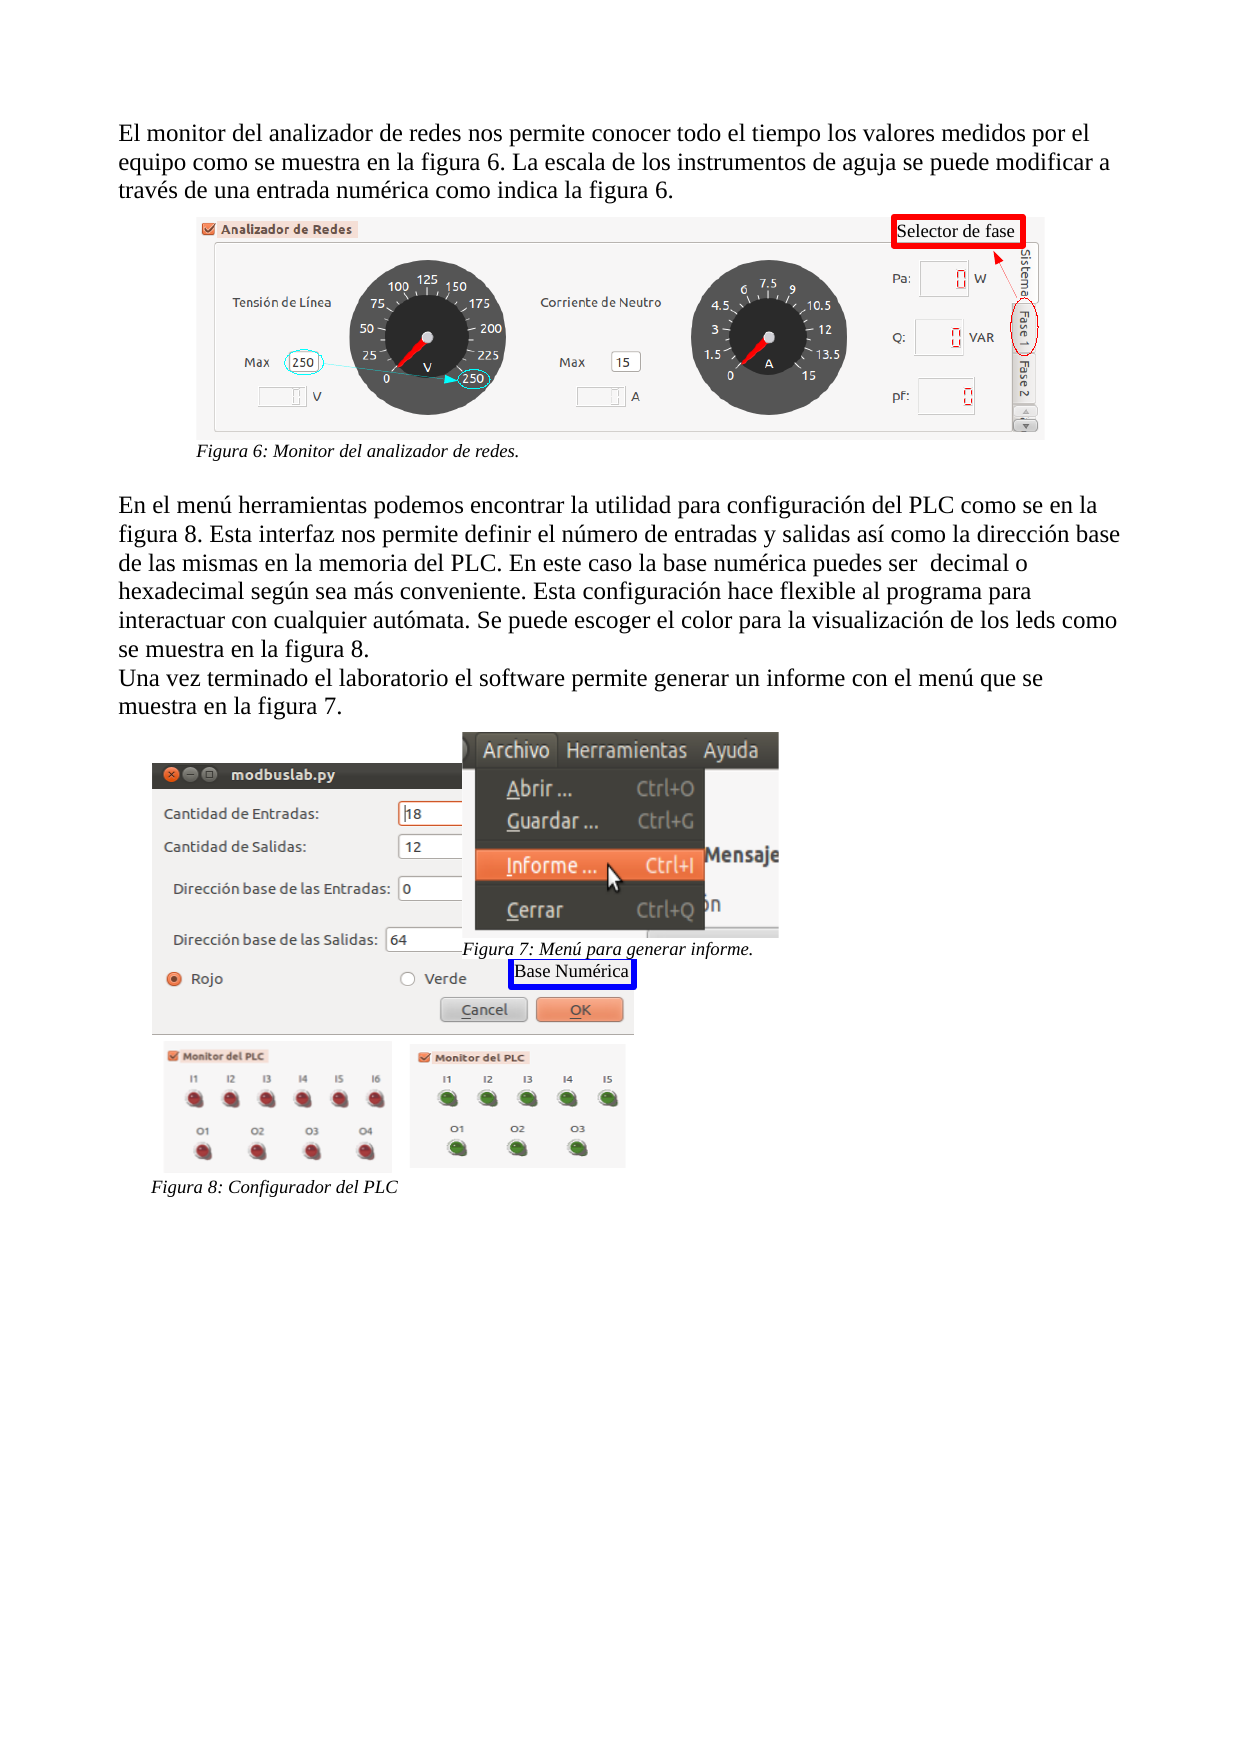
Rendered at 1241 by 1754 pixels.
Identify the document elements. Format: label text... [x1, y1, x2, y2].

text Figura 6: Monitor del analizador de redes. [196, 440, 1044, 461]
text Una vez terminado el laboratorio el software permite generar un informe con el menú que se muestra en la figura 7. [118, 663, 1122, 720]
text Figura 7: Menú para generar informe. [462, 938, 778, 959]
picture [514, 960, 631, 984]
picture [897, 220, 1020, 243]
picture [151, 732, 779, 1176]
picture [196, 217, 1045, 440]
text En el menú herramientas podemos encontrar la utilidad para configuración del PLC como se en la figura 8. Esta interfaz nos permite definir el número de entradas y salidas así como la dirección base de las mismas en la memoria del PLC. En este caso la base numérica puedes ser decimal o hexadecimal según sea más conveniente. Esta configuración hace flexible al programa para interactuar con cualquier autómata. Se puede escoger el color para la visualización de los leds como se muestra en la figura 8. [118, 490, 1122, 663]
picture [897, 229, 904, 236]
text El monitor del analizador de redes nos permite conocer todo el tiempo los valores medidos por el equipo como se muestra en la figura 6. La escala de los instrumentos de aguja se puede modificar a través de una entrada numérica como indica la figura 6. [118, 118, 1122, 204]
text Figura 8: Configurador del PLC [151, 1176, 634, 1197]
